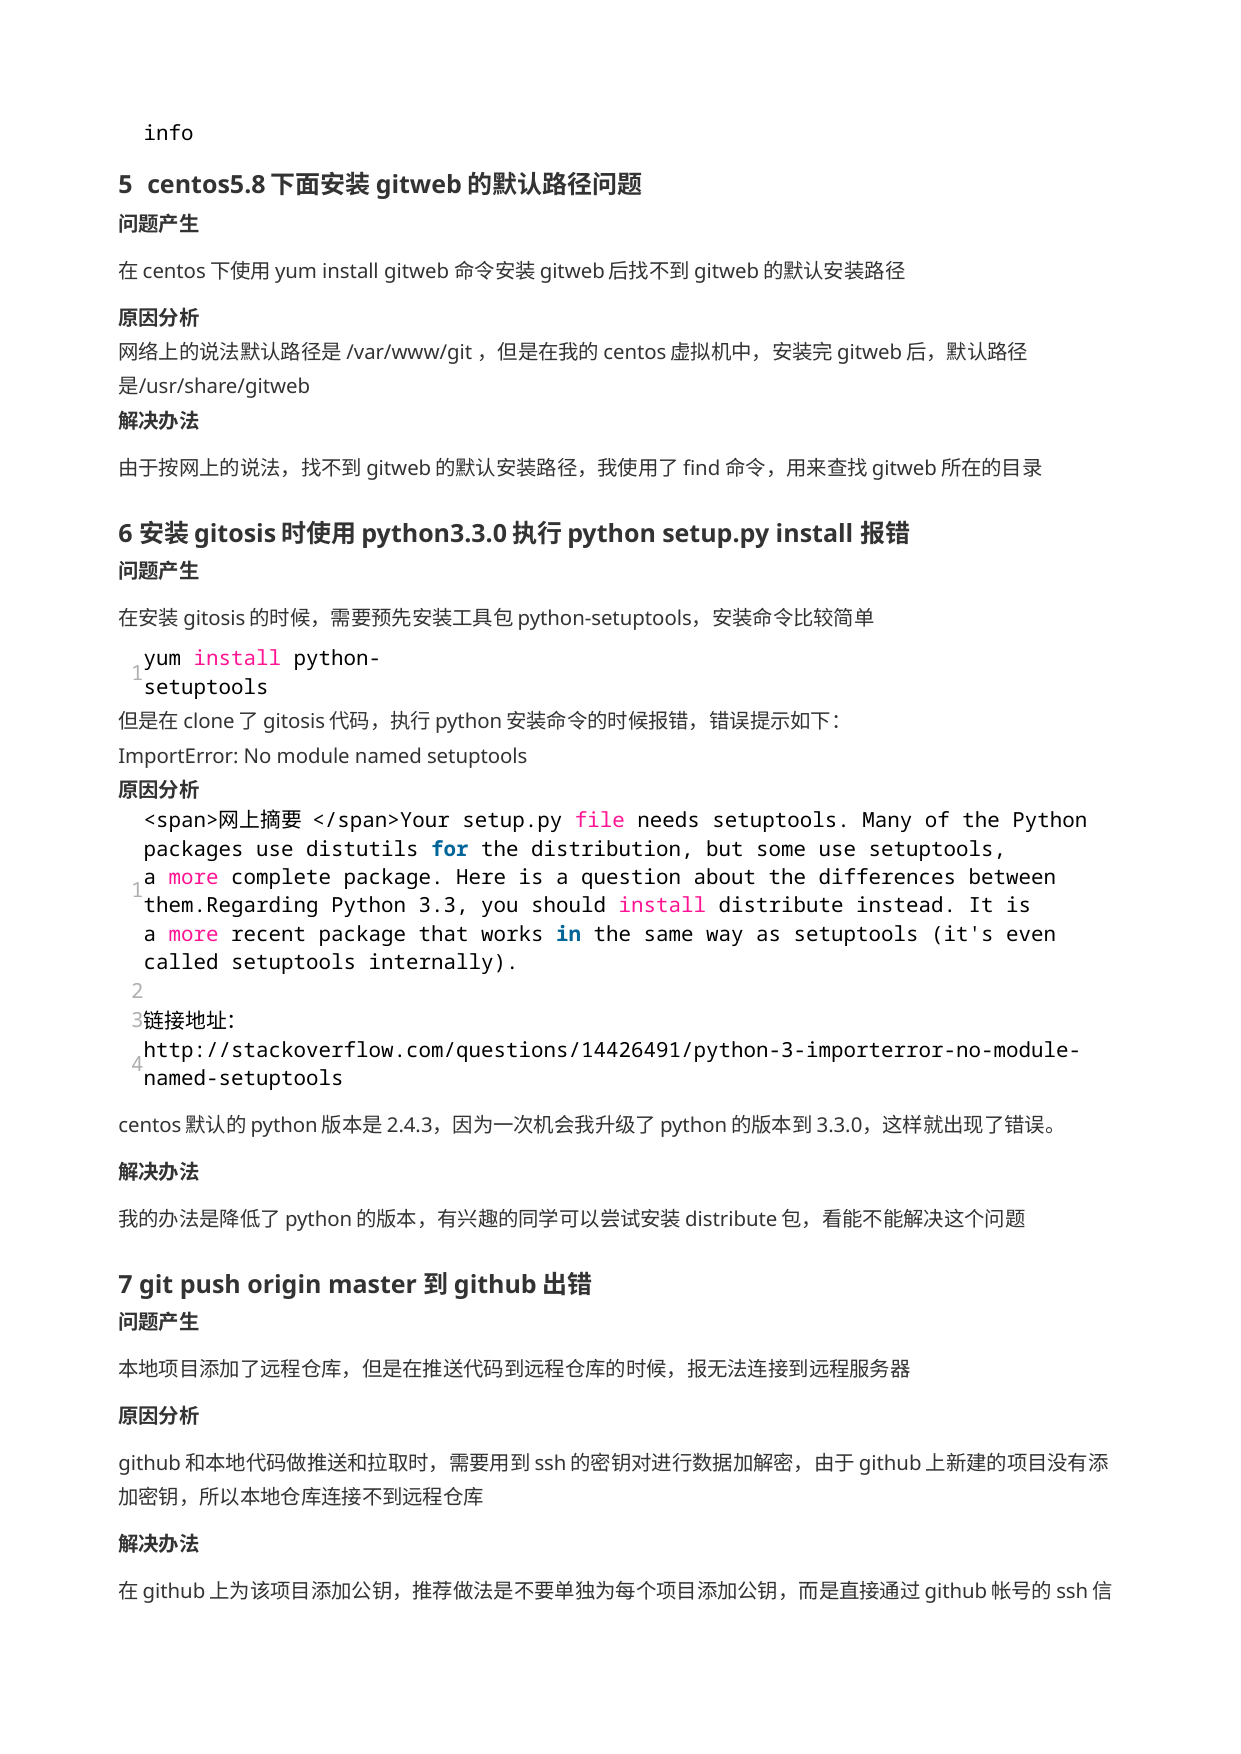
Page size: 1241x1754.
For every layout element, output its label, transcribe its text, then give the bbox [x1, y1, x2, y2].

table_header yum install python-setuptools [143, 644, 469, 700]
text 问题产生 [118, 1301, 1122, 1336]
table_header 2 [118, 976, 143, 1005]
subtitle 5 centos5.8下面安装gitweb的默认路径问题 [118, 147, 1122, 203]
table_header 3 [118, 1005, 143, 1035]
table_header [143, 976, 163, 1005]
text 在github上为该项目添加公钥，推荐做法是不要单独为每个项目添加公钥，而是直接通过github帐号的ssh信 [118, 1570, 1122, 1604]
text 解决办法 [118, 400, 1122, 434]
table_header 1 [118, 804, 143, 976]
text 本地项目添加了远程仓库，但是在推送代码到远程仓库的时候，报无法连接到远程服务器 [118, 1348, 1122, 1382]
table_header 1 [118, 118, 143, 147]
text 原因分析 [118, 297, 1122, 331]
table_header 1 [118, 644, 143, 700]
text 由于按网上的说法，找不到gitweb的默认安装路径，我使用了find 命令，用来查找gitweb所在的目录 [118, 447, 1122, 481]
subtitle 6 安装gitosis时使用python3.3.0执行python setup.py install 报错 [118, 493, 1122, 550]
table_header <span>网上摘要 </span>Your setup.py file needs setuptools. Many of the Python packages use distutils for the distribution, but some use setuptools, a more complete package. Here is a question about the differences between them.Regarding Python 3.3, you should install distribute instead. It is a more recent package that works in the same way as setuptools (it's even called setuptools internally). [143, 804, 1122, 976]
text 问题产生 [118, 550, 1122, 584]
text 解决办法 [118, 1523, 1122, 1557]
text 原因分析 [118, 769, 1122, 803]
text 网络上的说法默认路径是 /var/www/git ，但是在我的centos虚拟机中，安装完gitweb后，默认路径是/usr/share/gitweb [118, 331, 1122, 400]
text 在安装gitosis的时候，需要预先安装工具包python-setuptools，安装命令比较简单 [118, 597, 1122, 631]
text 问题产生 [118, 203, 1122, 237]
text 我的办法是降低了python的版本，有兴趣的同学可以尝试安装distribute包，看能不能解决这个问题 [118, 1198, 1122, 1232]
text github和本地代码做推送和拉取时，需要用到ssh的密钥对进行数据加解密，由于github上新建的项目没有添加密钥，所以本地仓库连接不到远程仓库 [118, 1442, 1122, 1511]
table_header http://stackoverflow.com/questions/14426491/python-3-importerror-no-module-named-setuptools [143, 1035, 1122, 1092]
text ImportError: No module named setuptools [118, 735, 1122, 769]
text centos默认的python版本是2.4.3，因为一次机会我升级了python的版本到3.3.0，这样就出现了错误。 [118, 1104, 1122, 1139]
text 解决办法 [118, 1151, 1122, 1186]
table_header git update-server-info [143, 118, 384, 147]
table_header 链接地址： [143, 1005, 262, 1035]
text 原因分析 [118, 1395, 1122, 1429]
text 在centos下使用yum install gitweb 命令安装gitweb后找不到gitweb的默认安装路径 [118, 250, 1122, 284]
text 但是在clone了gitosis代码，执行python安装命令的时候报错，错误提示如下： [118, 700, 1122, 735]
table_header 4 [118, 1035, 143, 1092]
subtitle 7 git push origin master 到github出错 [118, 1245, 1122, 1301]
